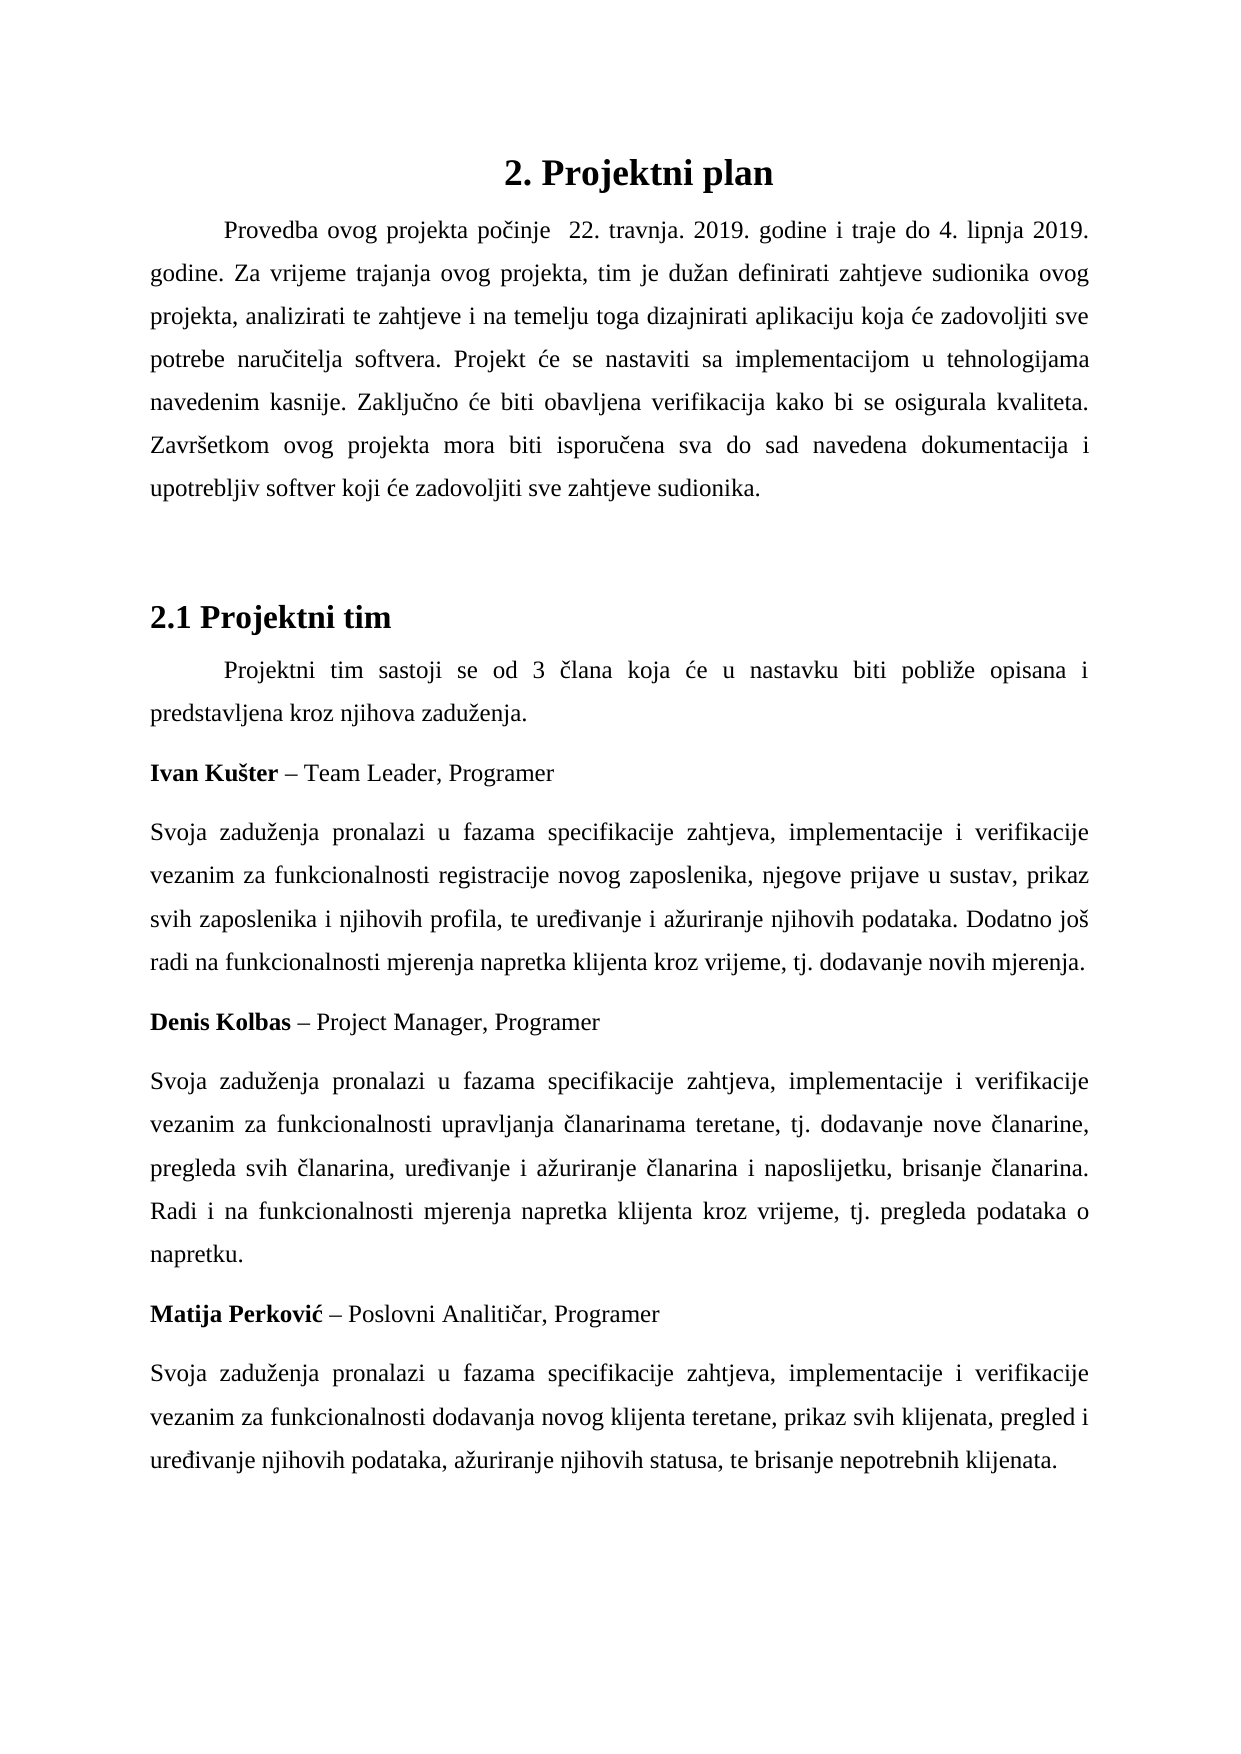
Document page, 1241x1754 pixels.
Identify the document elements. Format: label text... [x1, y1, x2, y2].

text Provedba ovog projekta počinje 22. travnja. 2019. godine i traje do 4. lipnja 2019. godine. Za vrijeme trajanja ovog projekta, tim je dužan definirati zahtjeve sudionika ovog projekta, analizirati te zahtjeve i na temelju toga dizajnirati aplikaciju koja će zadovoljiti sve potrebe naručitelja softvera. Projekt će se nastaviti sa implementacijom u tehnologijama navedenim kasnije. Zaključno će biti obavljena verifikacija kako bi se osigurala kvaliteta. Završetkom ovog projekta mora biti isporučena sva do sad navedena dokumentacija i upotrebljiv softver koji će zadovoljiti sve zahtjeve sudionika. [150, 215, 1090, 502]
subtitle Projektni plan [187, 150, 1090, 193]
text Svoja zaduženja pronalazi u fazama specifikacije zahtjeva, implementacije i verifikacije vezanim za funkcionalnosti upravljanja članarinama teretane, tj. dodavanje nove članarine, pregleda svih članarina, uređivanje i ažuriranje članarina i naposlijetku, brisanje članarina. Radi i na funkcionalnosti mjerenja napretka klijenta kroz vrijeme, tj. pregleda podataka o napretku. [150, 1066, 1090, 1268]
text Matija Perković – Poslovni Analitičar, Programer [150, 1299, 1090, 1327]
text Svoja zaduženja pronalazi u fazama specifikacije zahtjeva, implementacije i verifikacije vezanim za funkcionalnosti dodavanja novog klijenta teretane, prikaz svih klijenata, pregled i uređivanje njihovih podataka, ažuriranje njihovih statusa, te brisanje nepotrebnih klijenata. [150, 1358, 1090, 1473]
text Denis Kolbas – Project Manager, Programer [150, 1007, 1090, 1035]
text Projektni tim sastoji se od 3 člana koja će u nastavku biti pobliže opisana i predstavljena kroz njihova zaduženja. [150, 655, 1090, 727]
text Svoja zaduženja pronalazi u fazama specifikacije zahtjeva, implementacije i verifikacije vezanim za funkcionalnosti registracije novog zaposlenika, njegove prijave u sustav, prikaz svih zaposlenika i njihovih profila, te uređivanje i ažuriranje njihovih podataka. Dodatno još radi na funkcionalnosti mjerenja napretka klijenta kroz vrijeme, tj. dodavanje novih mjerenja. [150, 817, 1090, 976]
subtitle 2.1 Projektni tim [150, 597, 1090, 636]
text Ivan Kušter – Team Leader, Programer [150, 758, 1090, 786]
